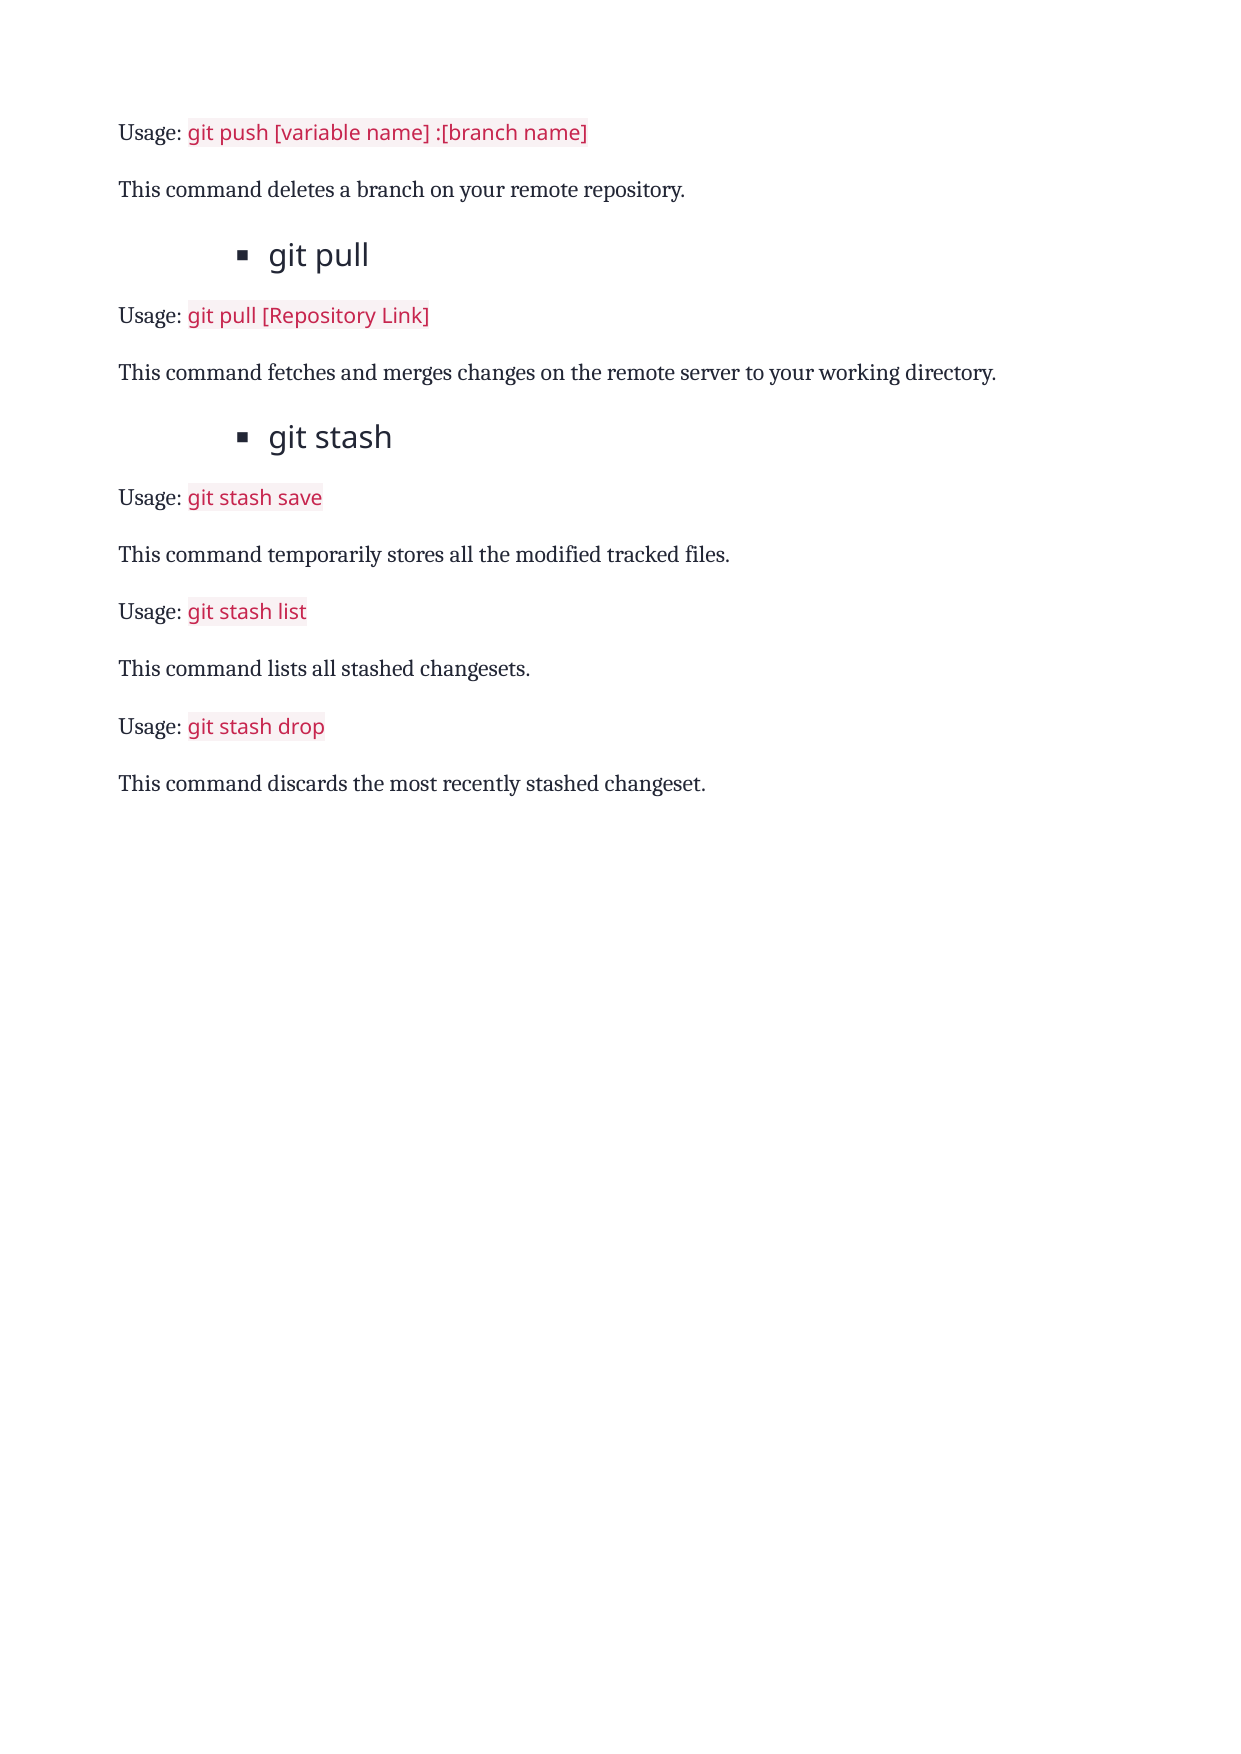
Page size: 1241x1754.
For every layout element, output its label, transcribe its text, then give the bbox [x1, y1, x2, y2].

subtitle git stash [231, 415, 1122, 457]
text Usage: git pull [Repository Link] [118, 300, 1122, 329]
text Usage: git stash save [118, 482, 1122, 511]
text Usage: git stash drop [118, 712, 1122, 741]
text This command discards the most recently stashed changeset. [118, 770, 1122, 797]
text This command fetches and merges changes on the remote server to your working directory. [118, 358, 1122, 386]
text Usage: git stash list [118, 597, 1122, 626]
text This command temporarily stores all the modified tracked files. [118, 541, 1122, 568]
text Usage: git push [variable name] :[branch name] [118, 118, 1122, 147]
text This command deletes a branch on your remote repository. [118, 176, 1122, 204]
subtitle git pull [231, 233, 1122, 275]
text This command lists all stashed changesets. [118, 655, 1122, 683]
